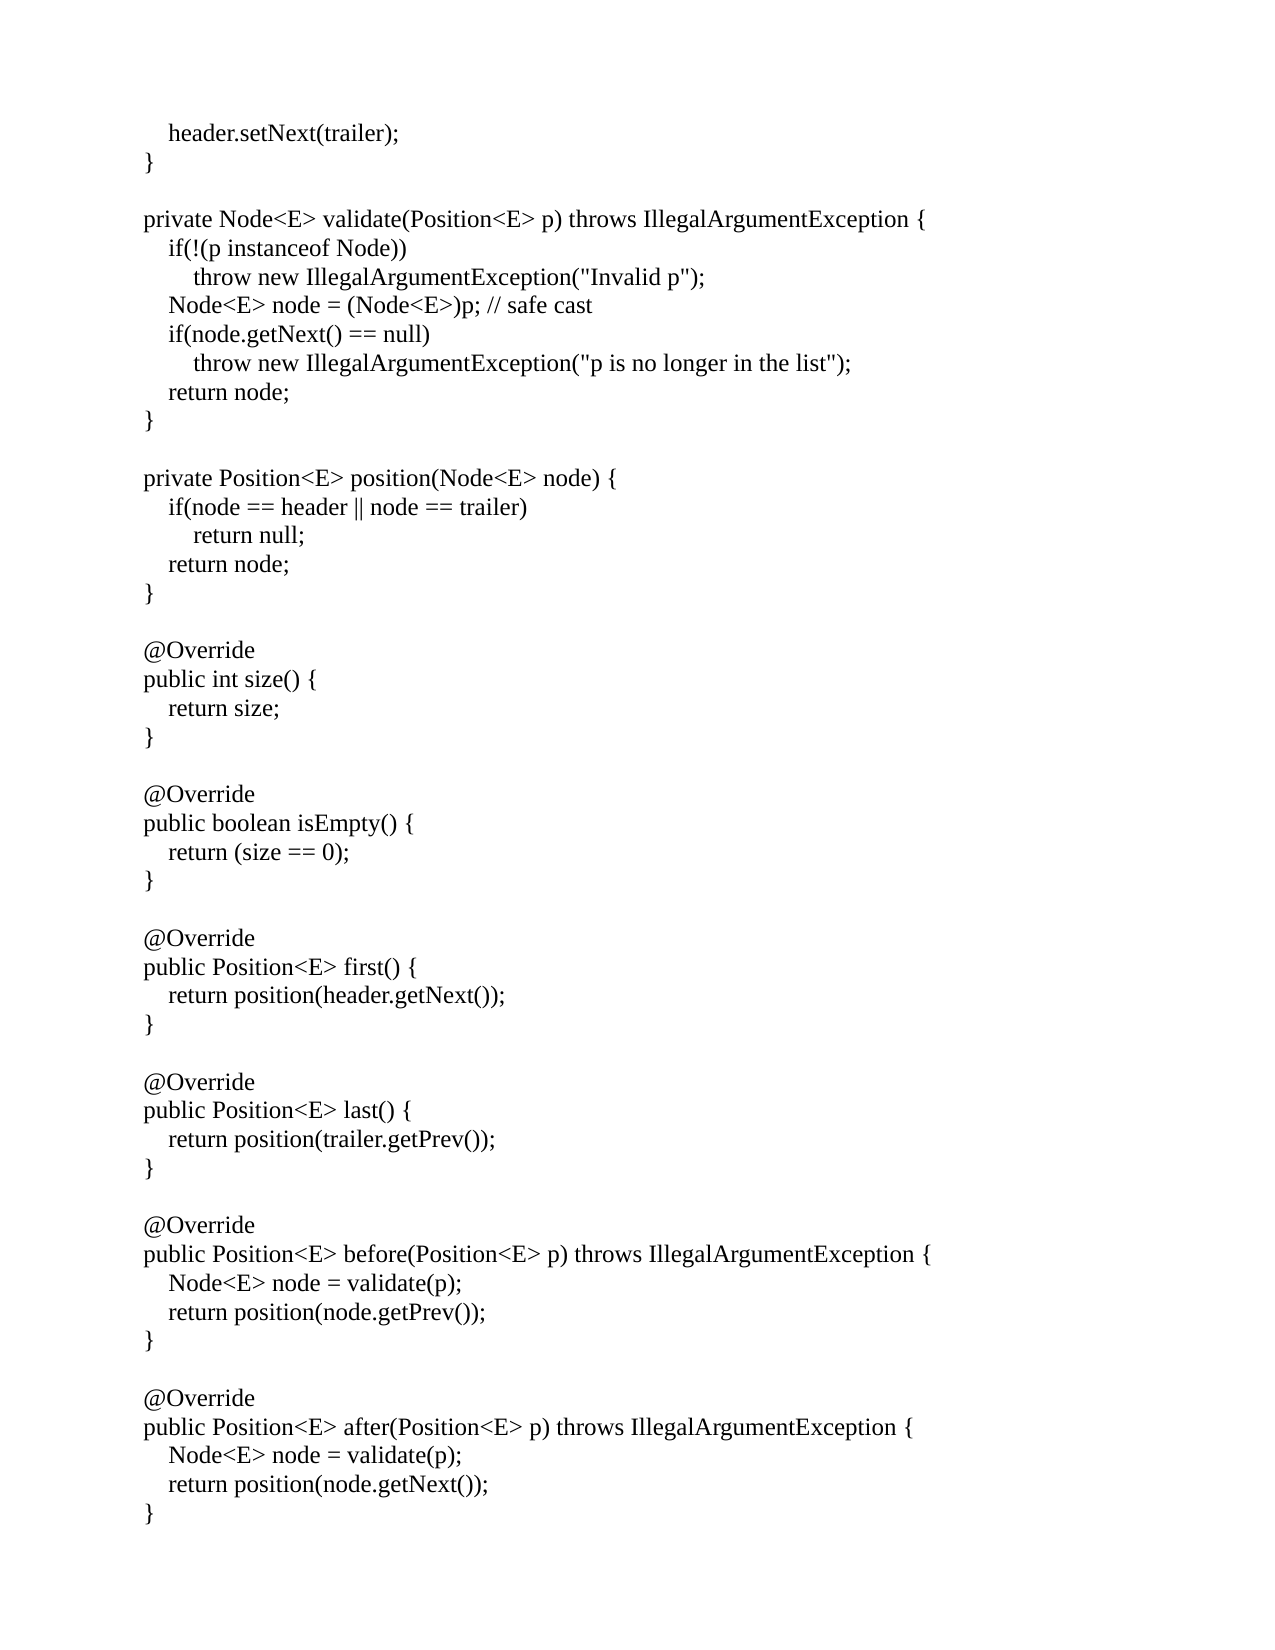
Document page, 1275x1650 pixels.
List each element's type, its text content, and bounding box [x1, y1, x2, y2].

text public Position<E> last() { [118, 1096, 1157, 1124]
text return node; [118, 549, 1157, 578]
text return position(node.getPrev()); [118, 1297, 1157, 1326]
text if(node == header || node == trailer) [118, 492, 1157, 521]
text return (size == 0); [118, 837, 1157, 866]
text return size; [118, 693, 1157, 722]
text public boolean isEmpty() { [118, 808, 1157, 837]
text private Position<E> position(Node<E> node) { [118, 463, 1157, 492]
text } [118, 1009, 1157, 1038]
text throw new IllegalArgumentException("Invalid p"); [118, 262, 1157, 291]
text @Override [118, 636, 1157, 664]
text public Position<E> after(Position<E> p) throws IllegalArgumentException { [118, 1412, 1157, 1441]
text if(node.getNext() == null) [118, 319, 1157, 348]
text } [118, 866, 1157, 894]
text } [118, 578, 1157, 607]
text @Override [118, 779, 1157, 808]
text @Override [118, 923, 1157, 952]
text } [118, 1498, 1157, 1527]
text return position(header.getNext()); [118, 981, 1157, 1009]
text public Position<E> before(Position<E> p) throws IllegalArgumentException { [118, 1239, 1157, 1268]
text } [118, 406, 1157, 434]
text } [118, 147, 1157, 176]
text Node<E> node = validate(p); [118, 1441, 1157, 1469]
text @Override [118, 1383, 1157, 1412]
text } [118, 1153, 1157, 1182]
text public Position<E> first() { [118, 952, 1157, 981]
text @Override [118, 1211, 1157, 1239]
text return position(trailer.getPrev()); [118, 1124, 1157, 1153]
text public int size() { [118, 664, 1157, 693]
text return node; [118, 377, 1157, 406]
text @Override [118, 1067, 1157, 1096]
text return position(node.getNext()); [118, 1469, 1157, 1498]
text private Node<E> validate(Position<E> p) throws IllegalArgumentException { [118, 204, 1157, 233]
text Node<E> node = validate(p); [118, 1268, 1157, 1297]
text return null; [118, 521, 1157, 549]
text header.setNext(trailer); [118, 118, 1157, 147]
text throw new IllegalArgumentException("p is no longer in the list"); [118, 348, 1157, 377]
text if(!(p instanceof Node)) [118, 233, 1157, 262]
text } [118, 722, 1157, 751]
text } [118, 1326, 1157, 1354]
text Node<E> node = (Node<E>)p; // safe cast [118, 291, 1157, 319]
